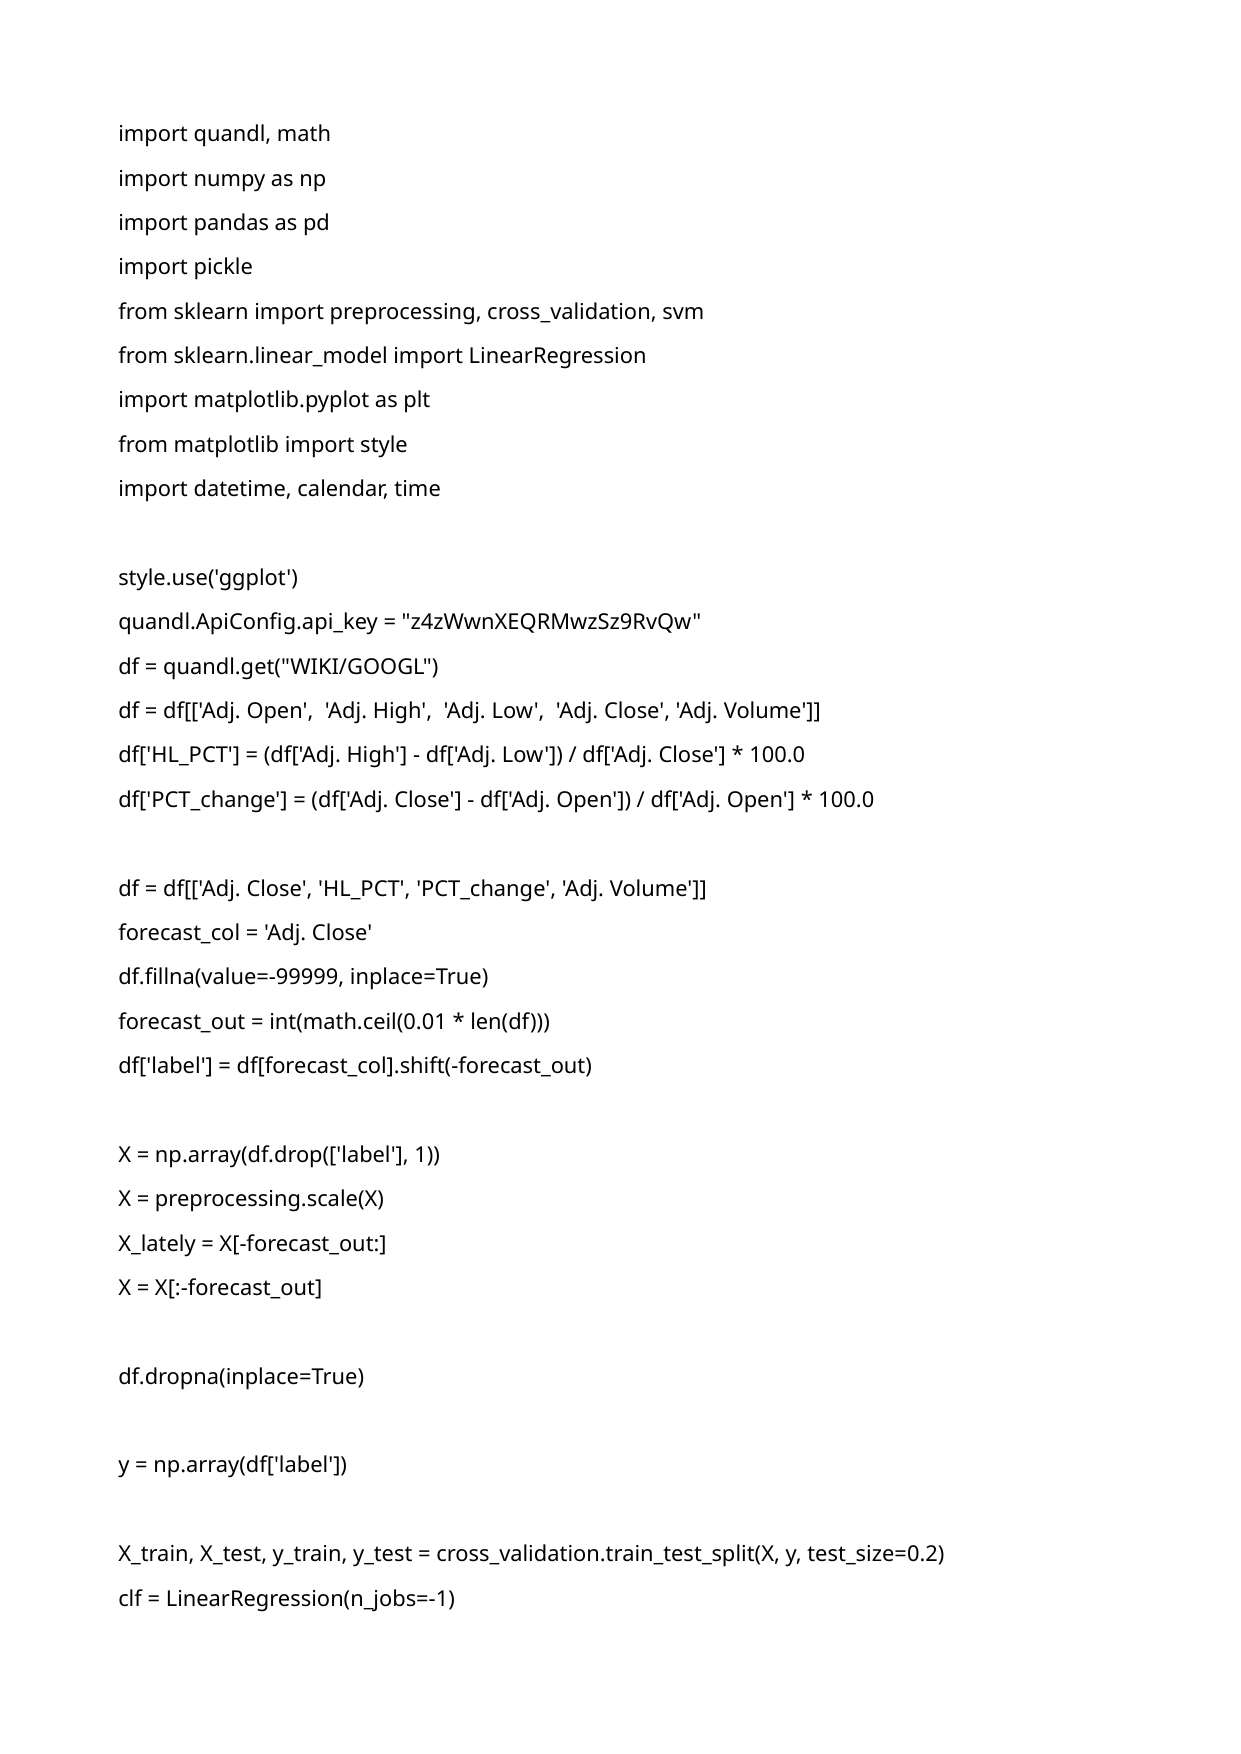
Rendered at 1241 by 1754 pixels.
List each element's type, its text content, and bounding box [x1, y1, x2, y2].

text quandl.ApiConfig.api_key = "z4zWwnXEQRMwzSz9RvQw" [118, 606, 1122, 636]
text df['PCT_change'] = (df['Adj. Close'] - df['Adj. Open']) / df['Adj. Open'] * 100.0 [118, 784, 1122, 813]
text df = quandl.get("WIKI/GOOGL") [118, 651, 1122, 680]
text df['HL_PCT'] = (df['Adj. High'] - df['Adj. Low']) / df['Adj. Close'] * 100.0 [118, 739, 1122, 769]
text X = X[:-forecast_out] [118, 1272, 1122, 1302]
text df.fillna(value=-99999, inplace=True) [118, 961, 1122, 991]
text df = df[['Adj. Close', 'HL_PCT', 'PCT_change', 'Adj. Volume']] [118, 872, 1122, 902]
text X_train, X_test, y_train, y_test = cross_validation.train_test_split(X, y, test_size=0.2) [118, 1538, 1122, 1568]
text df = df[['Adj. Open', 'Adj. High', 'Adj. Low', 'Adj. Close', 'Adj. Volume']] [118, 695, 1122, 725]
text import numpy as np [118, 162, 1122, 192]
text import pickle [118, 251, 1122, 281]
text style.use('ggplot') [118, 562, 1122, 592]
text from matplotlib import style [118, 429, 1122, 458]
text df.dropna(inplace=True) [118, 1361, 1122, 1390]
text from sklearn.linear_model import LinearRegression [118, 340, 1122, 370]
text X = np.array(df.drop(['label'], 1)) [118, 1139, 1122, 1168]
text y = np.array(df['label']) [118, 1449, 1122, 1479]
text import datetime, calendar, time [118, 473, 1122, 503]
text clf = LinearRegression(n_jobs=-1) [118, 1582, 1122, 1612]
text import quandl, math [118, 118, 1122, 148]
text X_lately = X[-forecast_out:] [118, 1227, 1122, 1257]
text import matplotlib.pyplot as plt [118, 384, 1122, 414]
text forecast_out = int(math.ceil(0.01 * len(df))) [118, 1006, 1122, 1035]
text forecast_col = 'Adj. Close' [118, 917, 1122, 947]
text import pandas as pd [118, 207, 1122, 237]
text df['label'] = df[forecast_col].shift(-forecast_out) [118, 1050, 1122, 1080]
text X = preprocessing.scale(X) [118, 1183, 1122, 1213]
text from sklearn import preprocessing, cross_validation, svm [118, 296, 1122, 325]
